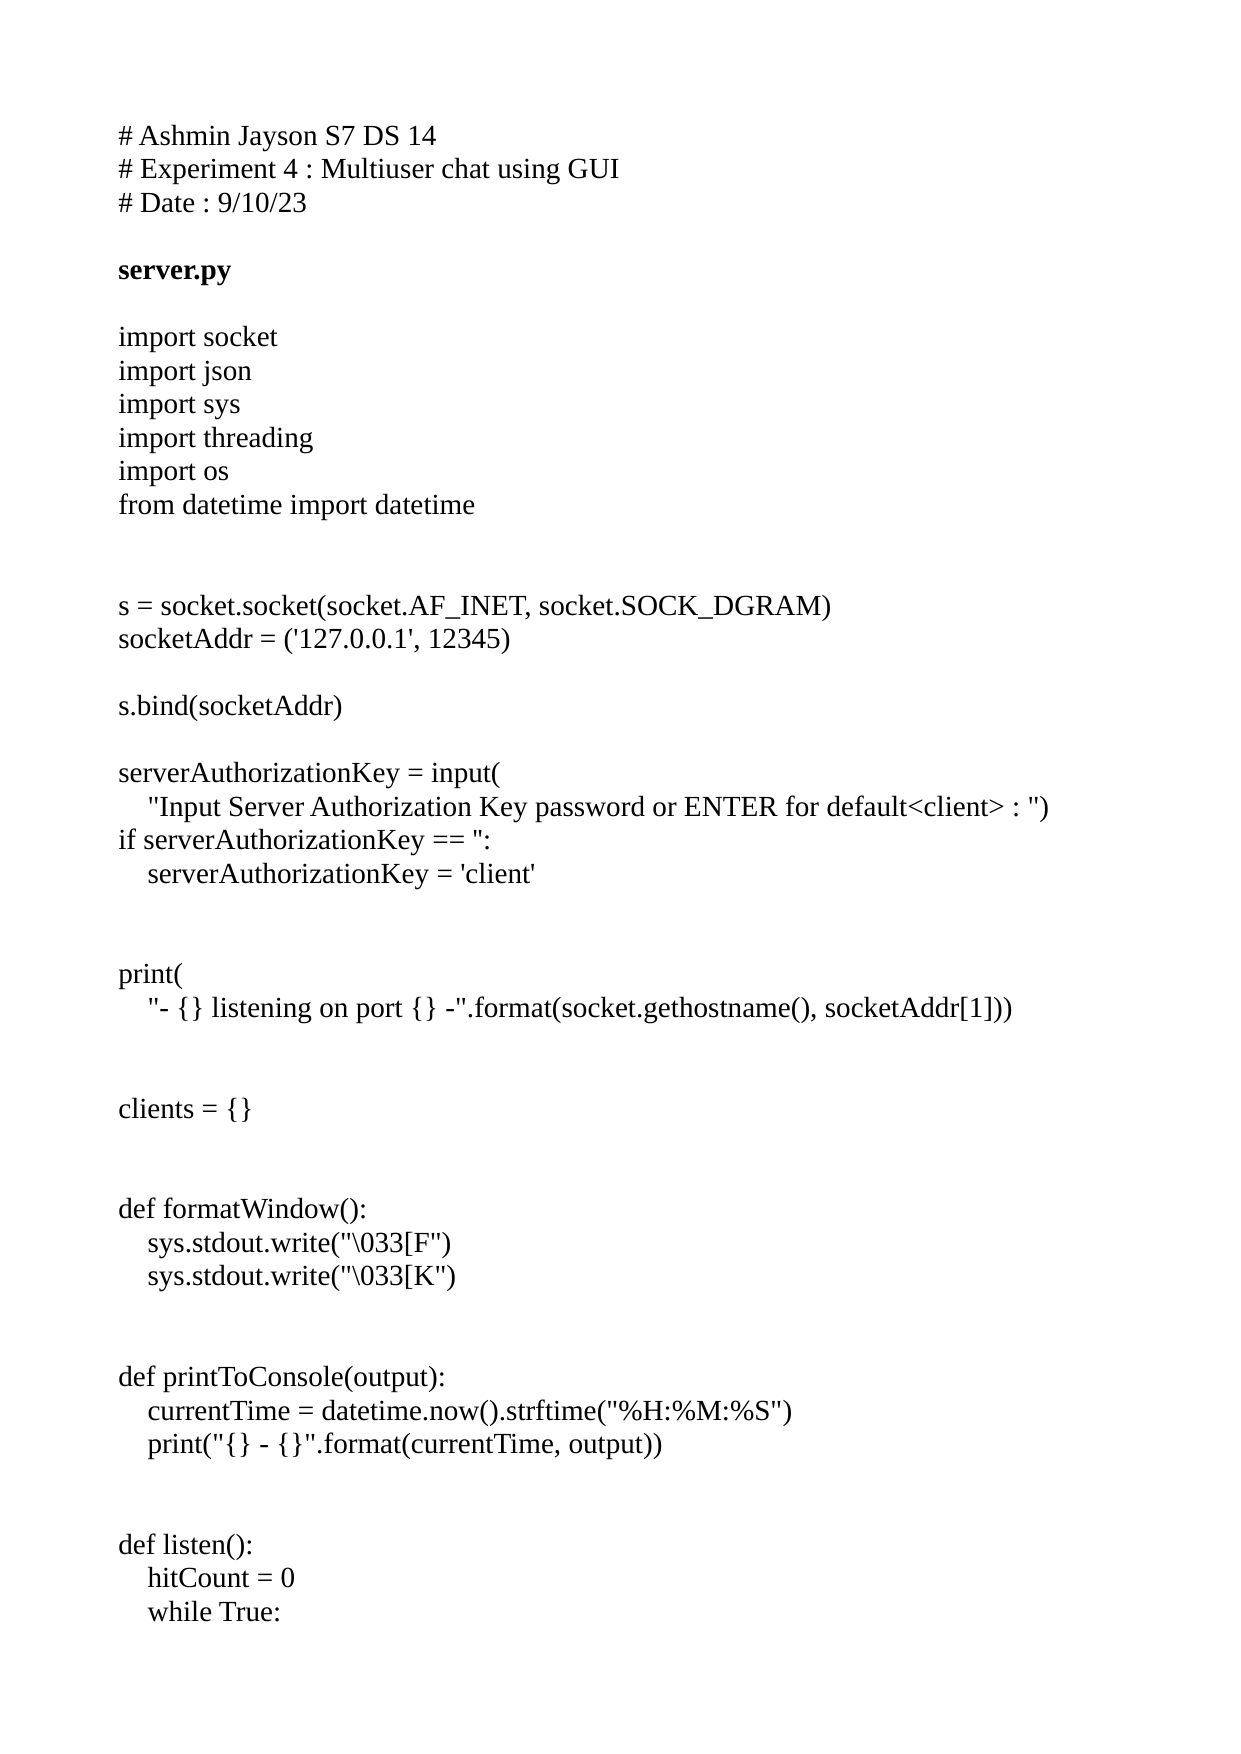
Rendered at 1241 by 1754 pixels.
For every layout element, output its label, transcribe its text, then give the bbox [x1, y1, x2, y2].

text s.bind(socketAddr) [118, 688, 1122, 722]
text # Date : 9/10/23 [118, 185, 1122, 219]
text "- {} listening on port {} -".format(socket.gethostname(), socketAddr[1])) [118, 990, 1122, 1024]
text import sys [118, 386, 1122, 420]
text currentTime = datetime.now().strftime("%H:%M:%S") [118, 1393, 1122, 1426]
text import socket [118, 319, 1122, 353]
text sys.stdout.write("\033[K") [118, 1258, 1122, 1292]
text if serverAuthorizationKey == '': [118, 822, 1122, 856]
text import json [118, 353, 1122, 386]
text socketAddr = ('127.0.0.1', 12345) [118, 621, 1122, 655]
text server.py [118, 252, 1122, 286]
text def printToConsole(output): [118, 1359, 1122, 1393]
text serverAuthorizationKey = 'client' [118, 856, 1122, 889]
text "Input Server Authorization Key password or ENTER for default<client> : ") [118, 789, 1122, 822]
text import os [118, 453, 1122, 487]
text def listen(): [118, 1527, 1122, 1560]
text sys.stdout.write("\033[F") [118, 1225, 1122, 1258]
text def formatWindow(): [118, 1191, 1122, 1225]
text print("{} - {}".format(currentTime, output)) [118, 1426, 1122, 1460]
text serverAuthorizationKey = input( [118, 755, 1122, 789]
text # Ashmin Jayson S7 DS 14 [118, 118, 1122, 152]
text import threading [118, 420, 1122, 453]
text clients = {} [118, 1091, 1122, 1124]
text hitCount = 0 [118, 1560, 1122, 1594]
text s = socket.socket(socket.AF_INET, socket.SOCK_DGRAM) [118, 588, 1122, 621]
text # Experiment 4 : Multiuser chat using GUI [118, 152, 1122, 185]
text print( [118, 957, 1122, 990]
text from datetime import datetime [118, 487, 1122, 521]
text while True: [118, 1594, 1122, 1627]
